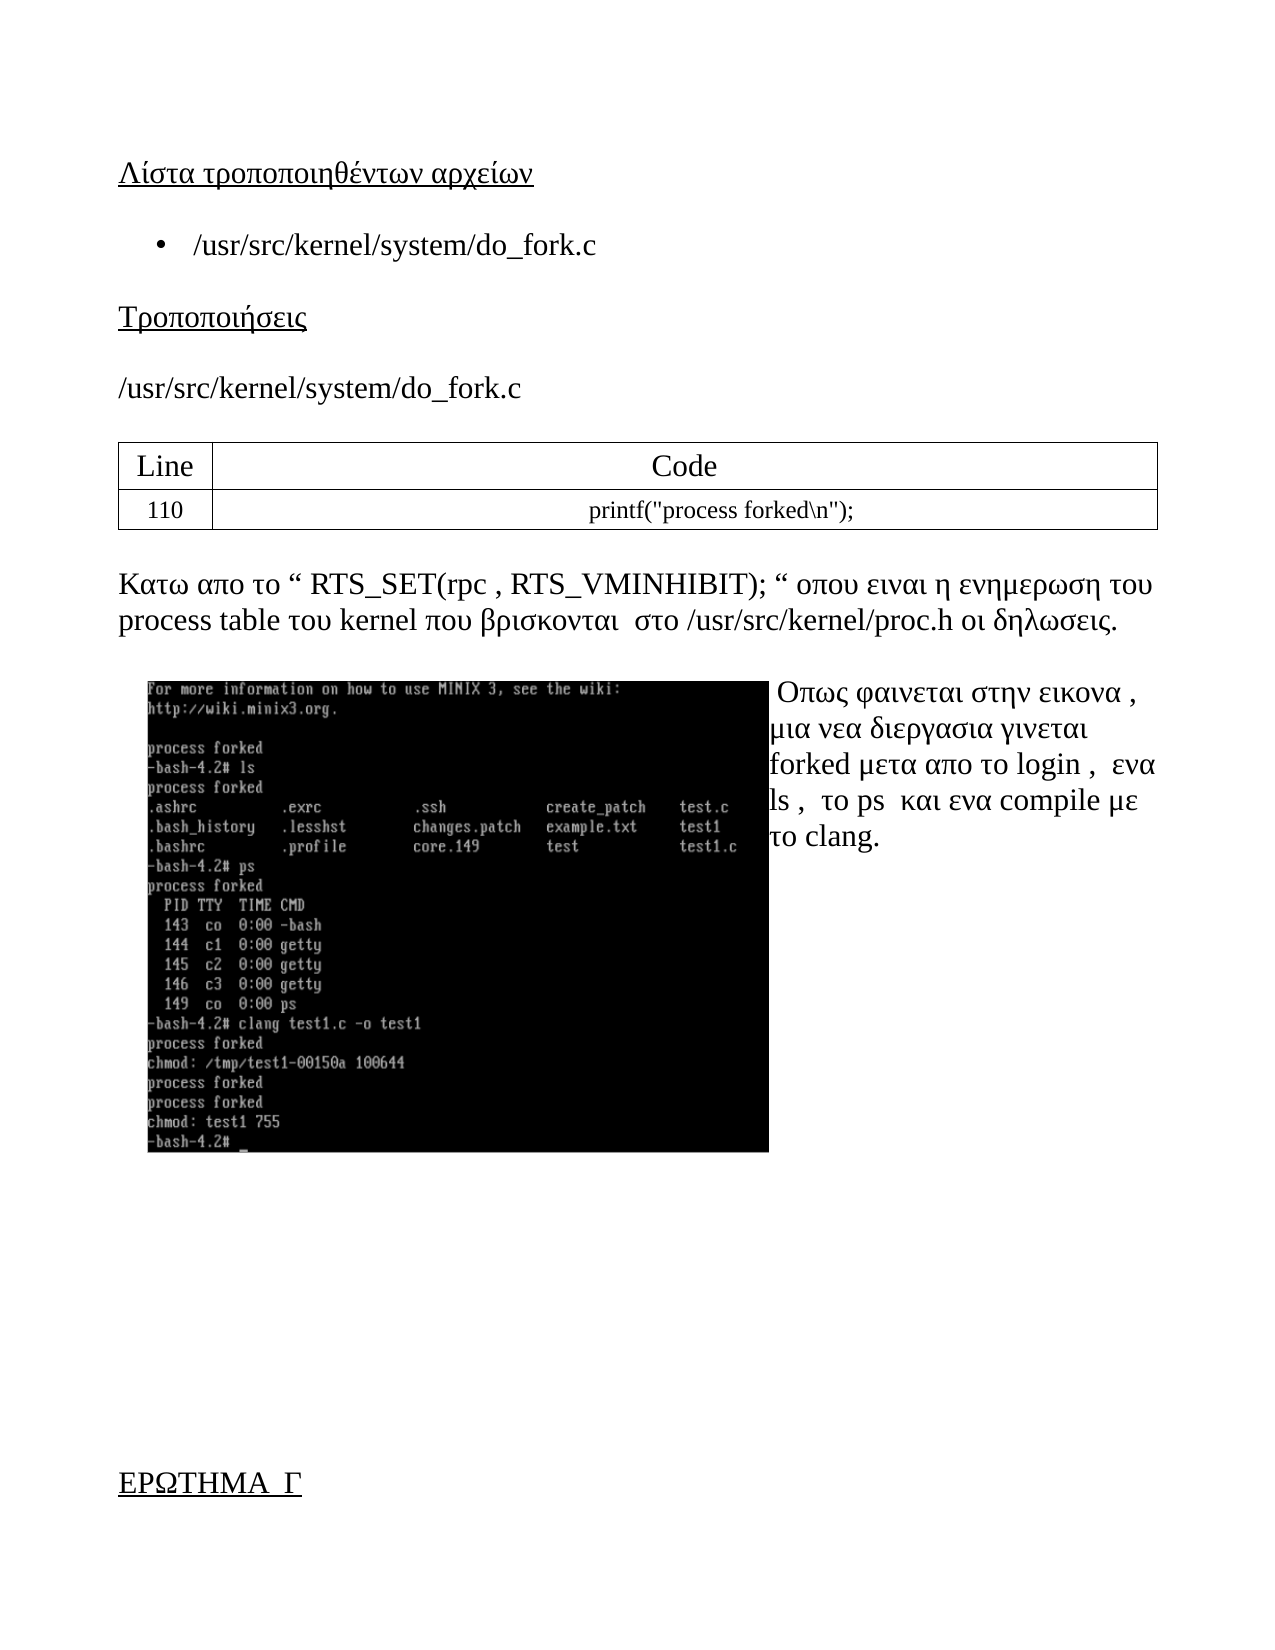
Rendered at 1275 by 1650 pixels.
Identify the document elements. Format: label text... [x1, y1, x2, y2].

text Τροποποιήσεις [118, 298, 1157, 334]
picture [147, 681, 769, 1153]
text Οπως φαινεται στην εικονα , μια νεα διεργασια γινεται forked μετα απο το login , ενα ls , το ps και ενα compile με το clang. [118, 673, 1157, 853]
text Κατω απο το “ RTS_SET(rpc , RTS_VMINHIBIT); “ οπου ειναι η ενημερωση του process table του kernel που βρισκονται στο /usr/src/kernel/proc.h οι δηλωσεις. [118, 565, 1157, 637]
text ΕΡΩΤΗΜΑ Γ [118, 1464, 1157, 1500]
table_cell 110 [119, 490, 212, 529]
table_header Line [119, 443, 212, 489]
table_cell printf("process forked\n"); [213, 490, 1157, 529]
list /usr/src/kernel/system/do_fork.c [156, 226, 1157, 262]
text Λίστα τροποποιηθέντων αρχείων [118, 154, 1157, 190]
table_header Code [213, 443, 1157, 489]
text /usr/src/kernel/system/do_fork.c [118, 370, 1157, 406]
